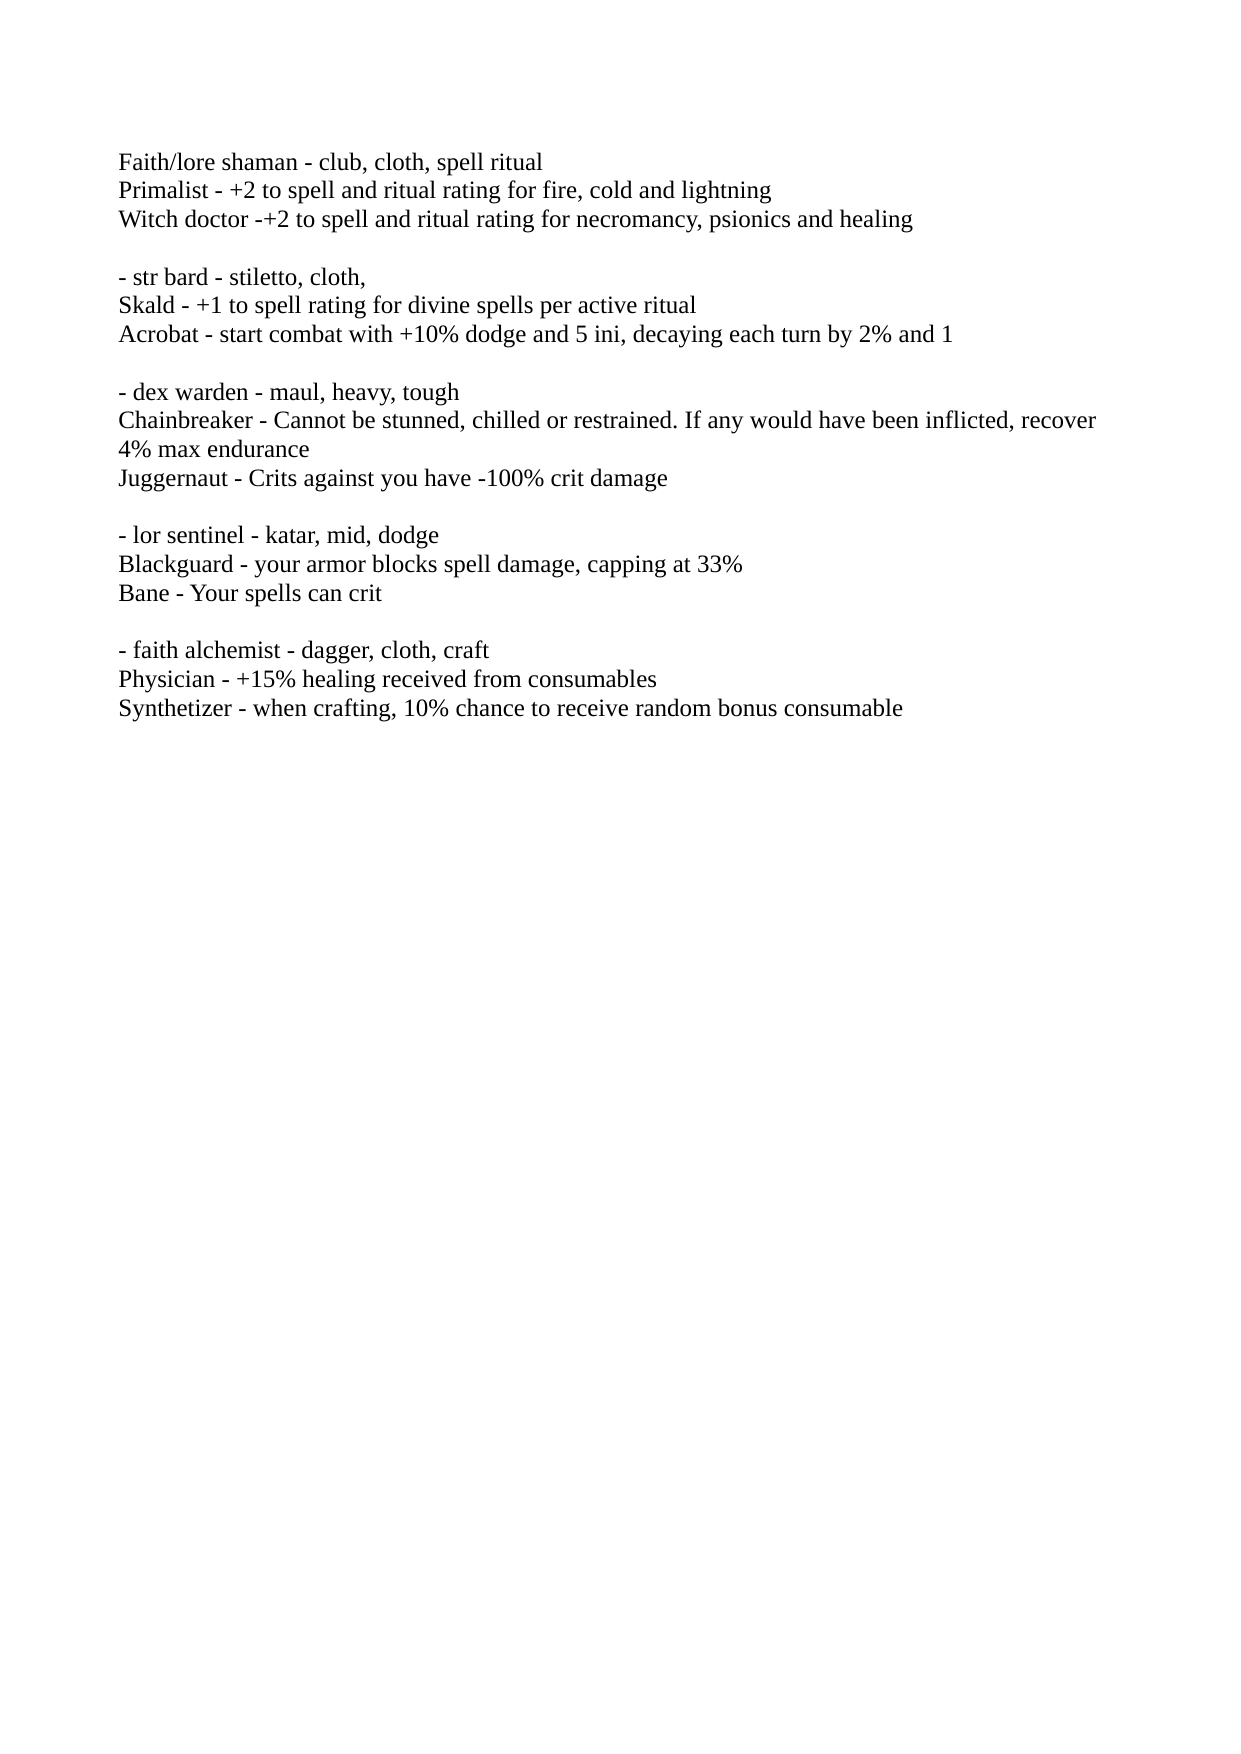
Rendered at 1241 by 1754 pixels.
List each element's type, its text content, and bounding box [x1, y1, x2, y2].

text Faith/lore shaman - club, cloth, spell ritual Primalist - +2 to spell and ritual rating for fire, cold and lightning Witch doctor -+2 to spell and ritual rating for necromancy, psionics and healing - str bard - stiletto, cloth, Skald - +1 to spell rating for divine spells per active ritual Acrobat - start combat with +10% dodge and 5 ini, decaying each turn by 2% and 1 - dex warden - maul, heavy, tough Chainbreaker - Cannot be stunned, chilled or restrained. If any would have been inflicted, recover 4% max endurance Juggernaut - Crits against you have -100% crit damage - lor sentinel - katar, mid, dodge Blackguard - your armor blocks spell damage, capping at 33% Bane - Your spells can crit - faith alchemist - dagger, cloth, craft Physician - +15% healing received from consumables Synthetizer - when crafting, 10% chance to receive random bonus consumable [118, 118, 1122, 722]
